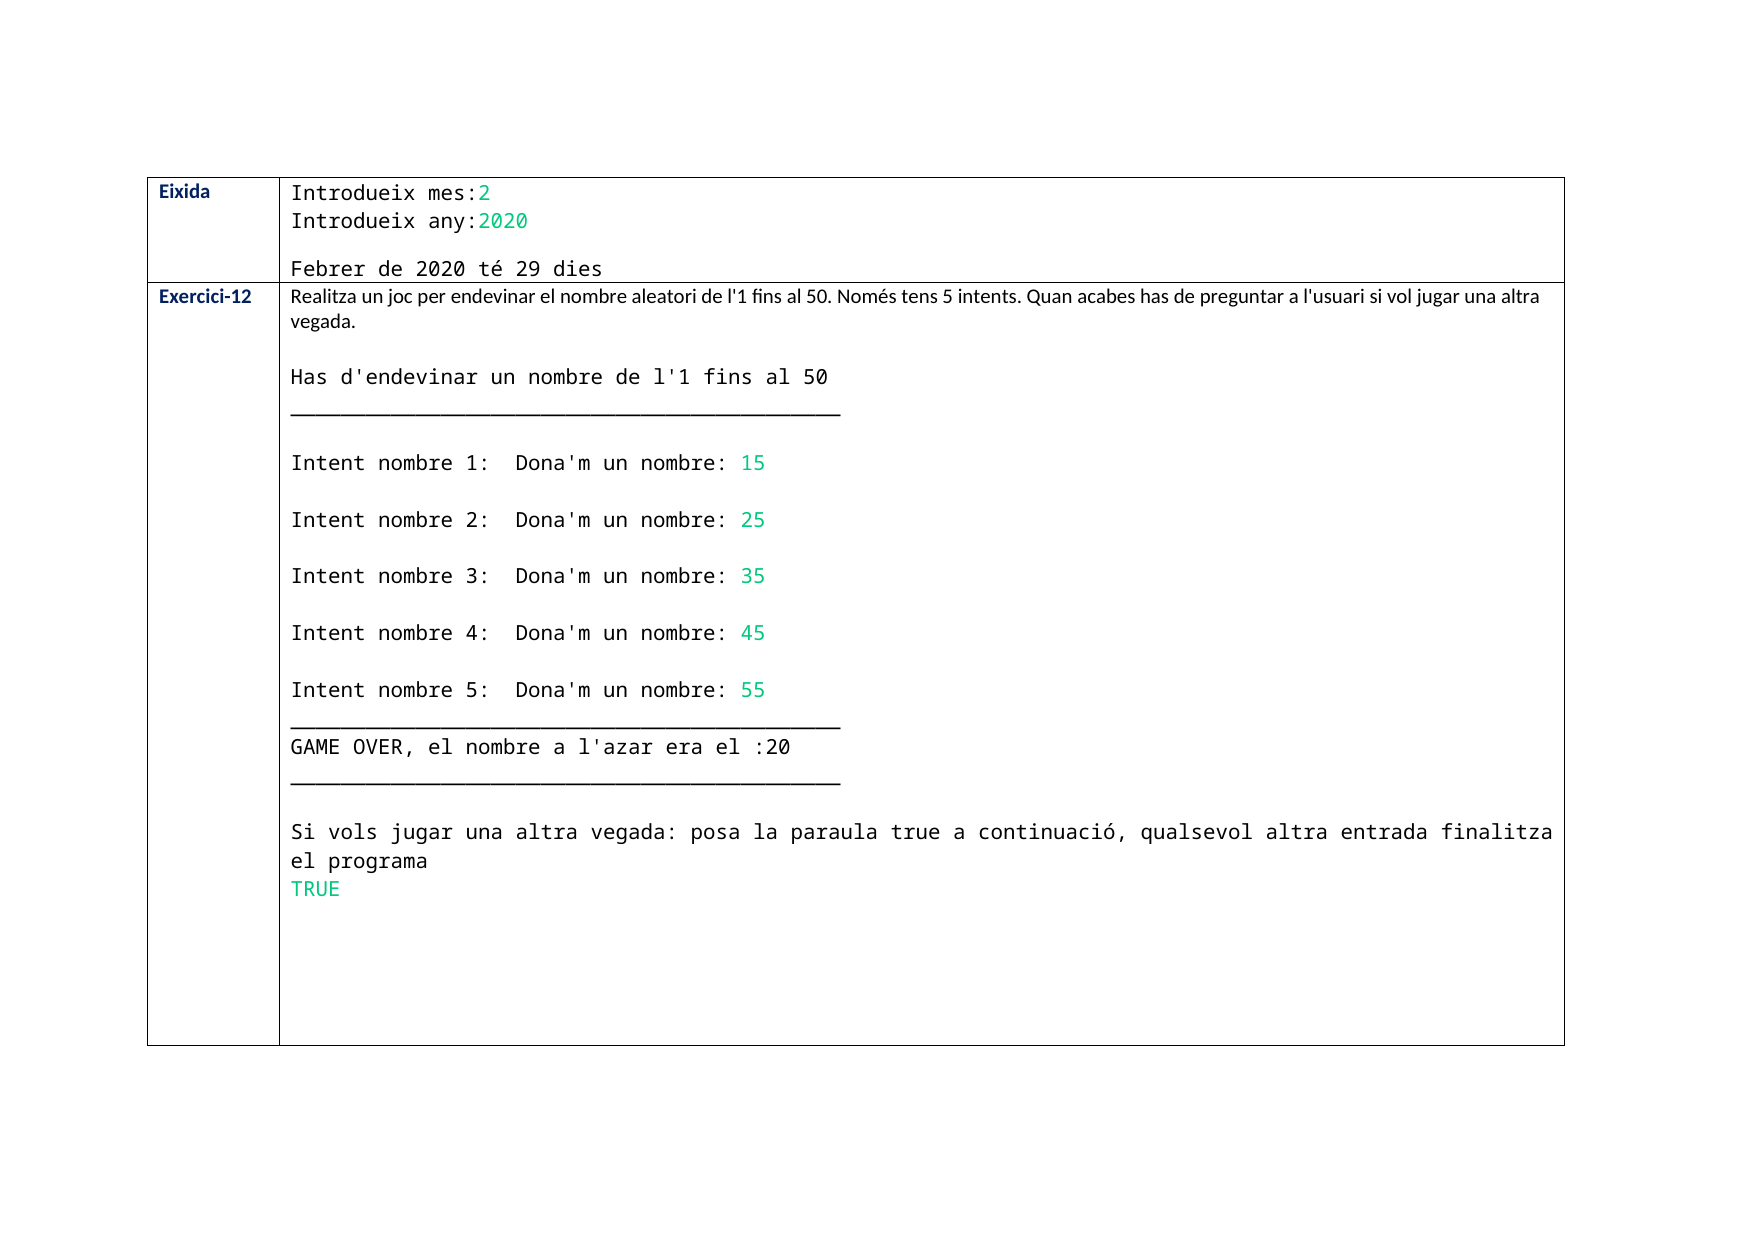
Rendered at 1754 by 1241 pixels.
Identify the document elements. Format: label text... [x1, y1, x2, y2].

table_cell Introdueix mes:2 Introdueix any:2020 Febrer de 2020 té 29 dies [280, 178, 1564, 282]
table_cell Exercici-12 [148, 283, 279, 1045]
table_cell Eixida [148, 178, 279, 282]
table_cell Realitza un joc per endevinar el nombre aleatori de l'1 fins al 50. Només tens 5 intents. Quan acabes has de preguntar a l'usuari si vol jugar una altra vegada. Has d'endevinar un nombre de l'1 fins al 50 ____________________________________________ Intent nombre 1: Dona'm un nombre: 15 Intent nombre 2: Dona'm un nombre: 25 Intent nombre 3: Dona'm un nombre: 35 Intent nombre 4: Dona'm un nombre: 45 Intent nombre 5: Dona'm un nombre: 55 ____________________________________________ GAME OVER, el nombre a l'azar era el :20 ____________________________________________ Si vols jugar una altra vegada: posa la paraula true a continuació, qualsevol altra entrada finalitza el programa TRUE [280, 283, 1564, 1045]
